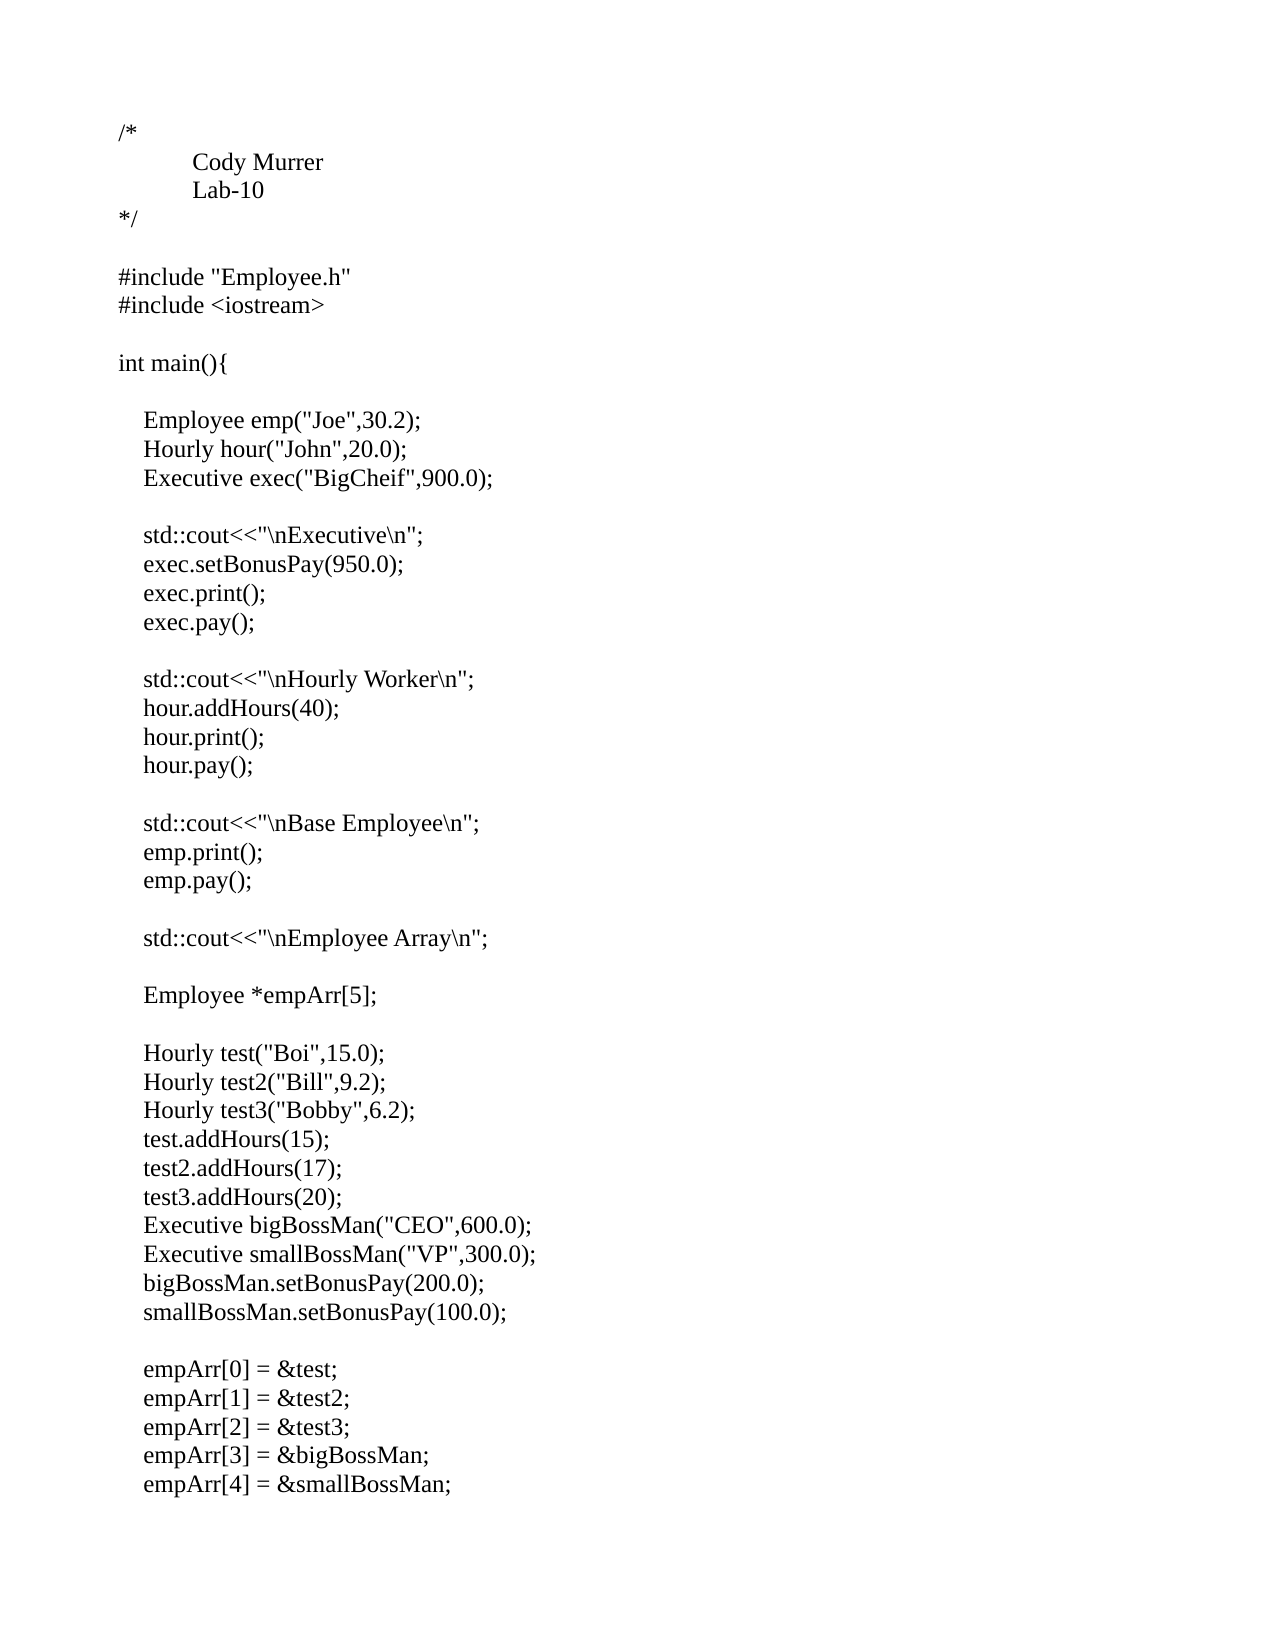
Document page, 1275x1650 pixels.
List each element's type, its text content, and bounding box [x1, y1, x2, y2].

text Executive smallBossMan("VP",300.0); [118, 1239, 1157, 1268]
text /* [118, 118, 1157, 147]
text #include "Employee.h" [118, 262, 1157, 291]
text Hourly test3("Bobby",6.2); [118, 1096, 1157, 1124]
text #include <iostream> [118, 291, 1157, 319]
text empArr[0] = &test; [118, 1354, 1157, 1383]
text empArr[2] = &test3; [118, 1412, 1157, 1441]
text Executive exec("BigCheif",900.0); [118, 463, 1157, 492]
text test2.addHours(17); [118, 1153, 1157, 1182]
text Hourly test("Boi",15.0); [118, 1038, 1157, 1067]
text Executive bigBossMan("CEO",600.0); [118, 1211, 1157, 1239]
text test.addHours(15); [118, 1124, 1157, 1153]
text Employee *empArr[5]; [118, 981, 1157, 1009]
text empArr[4] = &smallBossMan; [118, 1469, 1157, 1498]
text exec.setBonusPay(950.0); [118, 549, 1157, 578]
text emp.pay(); [118, 866, 1157, 894]
text exec.print(); [118, 578, 1157, 607]
text smallBossMan.setBonusPay(100.0); [118, 1297, 1157, 1326]
text std::cout<<"\nBase Employee\n"; [118, 808, 1157, 837]
text std::cout<<"\nEmployee Array\n"; [118, 923, 1157, 952]
text */ [118, 204, 1157, 233]
text hour.pay(); [118, 751, 1157, 779]
text bigBossMan.setBonusPay(200.0); [118, 1268, 1157, 1297]
text std::cout<<"\nHourly Worker\n"; [118, 664, 1157, 693]
text Hourly test2("Bill",9.2); [118, 1067, 1157, 1096]
text std::cout<<"\nExecutive\n"; [118, 521, 1157, 549]
text Employee emp("Joe",30.2); [118, 406, 1157, 434]
text test3.addHours(20); [118, 1182, 1157, 1211]
text hour.addHours(40); [118, 693, 1157, 722]
text Hourly hour("John",20.0); [118, 434, 1157, 463]
text hour.print(); [118, 722, 1157, 751]
text Lab-10 [118, 176, 1157, 204]
text Cody Murrer [118, 147, 1157, 176]
text empArr[1] = &test2; [118, 1383, 1157, 1412]
text emp.print(); [118, 837, 1157, 866]
text empArr[3] = &bigBossMan; [118, 1441, 1157, 1469]
text exec.pay(); [118, 607, 1157, 636]
text int main(){ [118, 348, 1157, 377]
